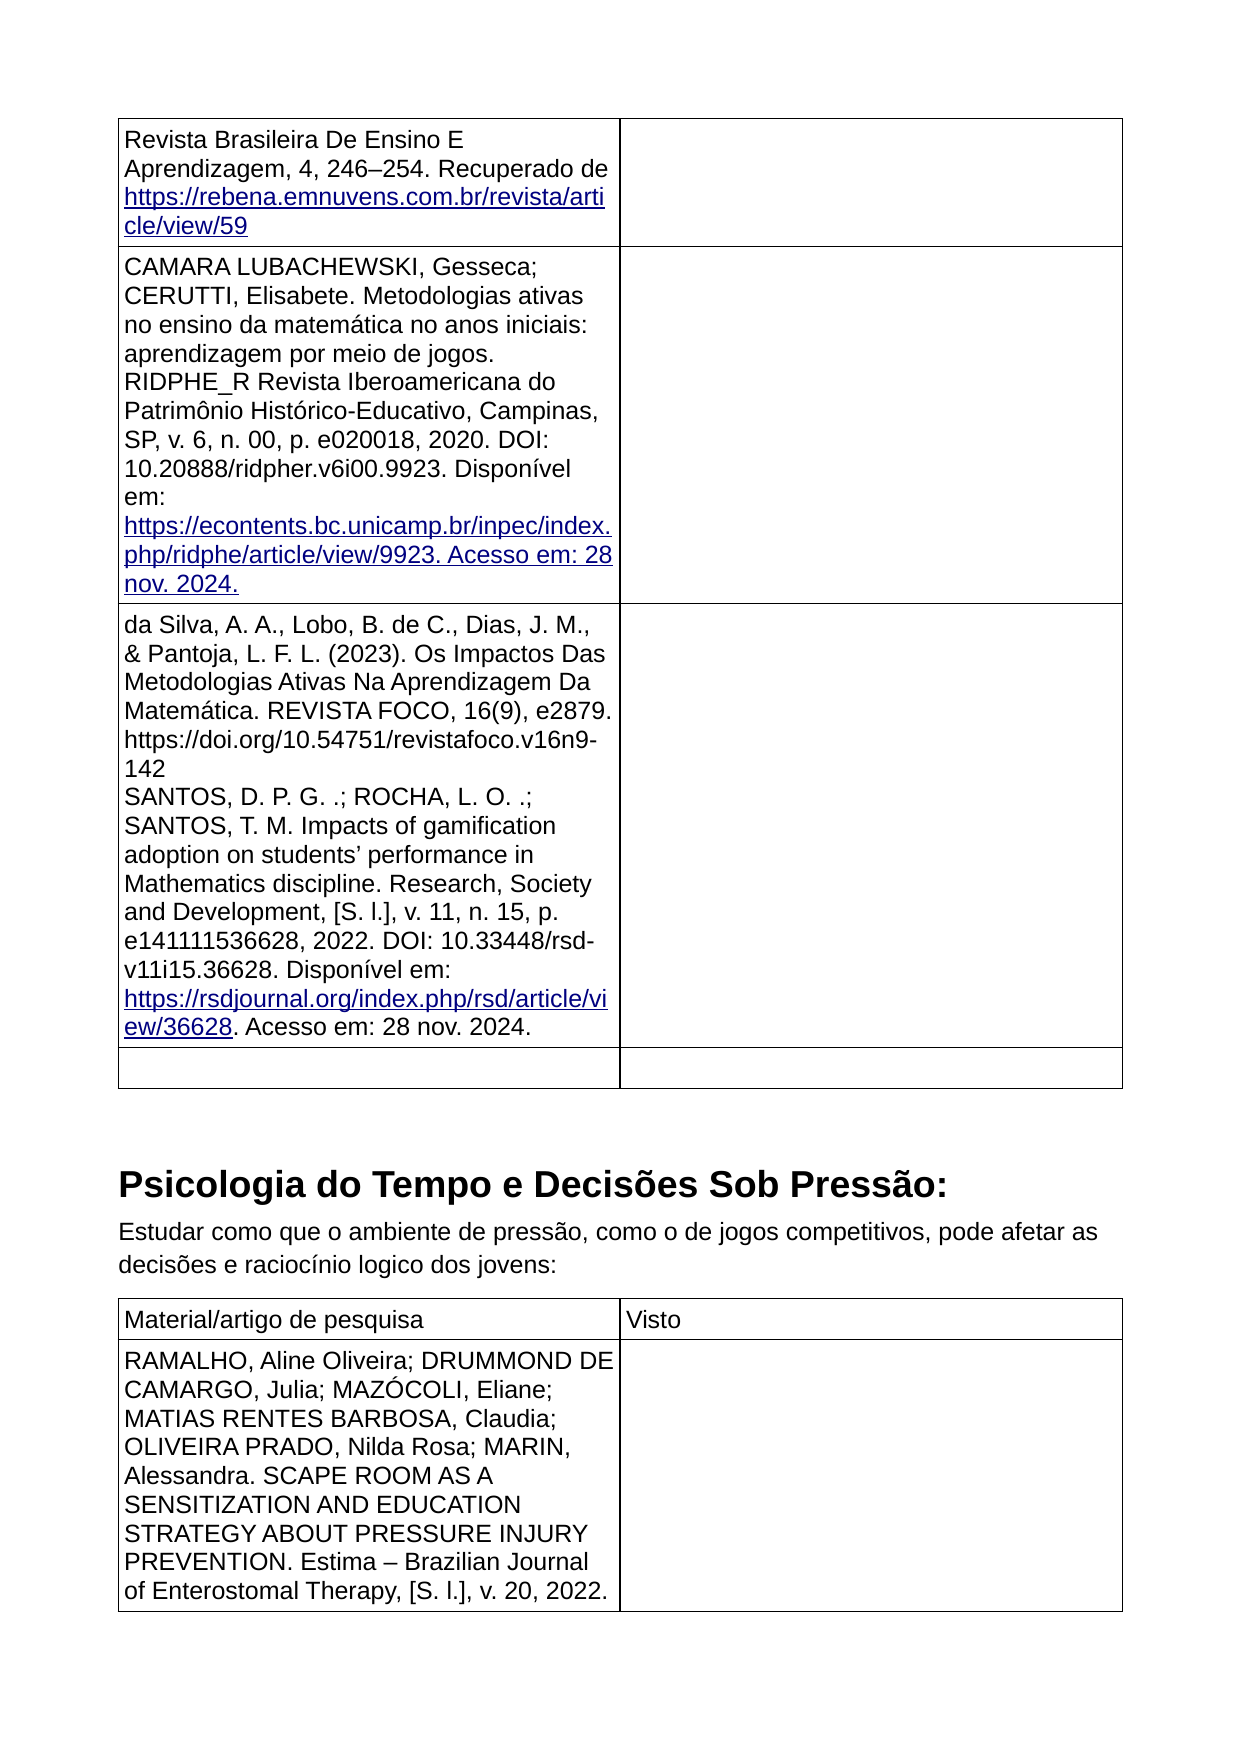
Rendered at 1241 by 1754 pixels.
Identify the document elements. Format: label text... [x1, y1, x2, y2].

table_cell [621, 1048, 1122, 1088]
table_cell da Silva, A. A., Lobo, B. de C., Dias, J. M., & Pantoja, L. F. L. (2023). Os Impactos Das Metodologias Ativas Na Aprendizagem Da Matemática. REVISTA FOCO, 16(9), e2879. https://doi.org/10.54751/revistafoco.v16n9-142 SANTOS, D. P. G. .; ROCHA, L. O. .; SANTOS, T. M. Impacts of gamification adoption on students’ performance in Mathematics discipline. Research, Society and Development, [S. l.], v. 11, n. 15, p. e141111536628, 2022. DOI: 10.33448/rsd-v11i15.36628. Disponível em: https://rsdjournal.org/index.php/rsd/article/view/36628. Acesso em: 28 nov. 2024. [119, 604, 619, 1047]
table_cell [621, 1340, 1122, 1611]
table_cell CAMARA LUBACHEWSKI, Gesseca; CERUTTI, Elisabete. Metodologias ativas no ensino da matemática no anos iniciais: aprendizagem por meio de jogos. RIDPHE_R Revista Iberoamericana do Patrimônio Histórico-Educativo, Campinas, SP, v. 6, n. 00, p. e020018, 2020. DOI: 10.20888/ridpher.v6i00.9923. Disponível em: https://econtents.bc.unicamp.br/inpec/index.php/ridphe/article/view/9923. Acesso em: 28 nov. 2024. [119, 247, 619, 603]
subtitle Psicologia do Tempo e Decisões Sob Pressão: [118, 1162, 1122, 1205]
table_cell - Revista Brasileira De Ensino E Aprendizagem, 4, 246–254. Recuperado de https://rebena.emnuvens.com.br/revista/article/view/59 [119, 119, 619, 246]
text Estudar como que o ambiente de pressão, como o de jogos competitivos, pode afetar as decisões e raciocínio logico dos jovens: [118, 1217, 1122, 1279]
table_cell [621, 247, 1122, 603]
table_header Material/artigo de pesquisa [119, 1299, 619, 1339]
table_header Visto [621, 1299, 1122, 1339]
table_cell [119, 1048, 619, 1088]
table_cell RAMALHO, Aline Oliveira; DRUMMOND DE CAMARGO, Julia; MAZÓCOLI, Eliane; MATIAS RENTES BARBOSA, Claudia; OLIVEIRA PRADO, Nilda Rosa; MARIN, Alessandra. SCAPE ROOM AS A SENSITIZATION AND EDUCATION STRATEGY ABOUT PRESSURE INJURY PREVENTION. Estima – Brazilian Journal of Enterostomal Therapy, [S. l.], v. 20, 2022. [119, 1340, 619, 1611]
table_cell [621, 119, 1122, 246]
table_cell [621, 604, 1122, 1047]
